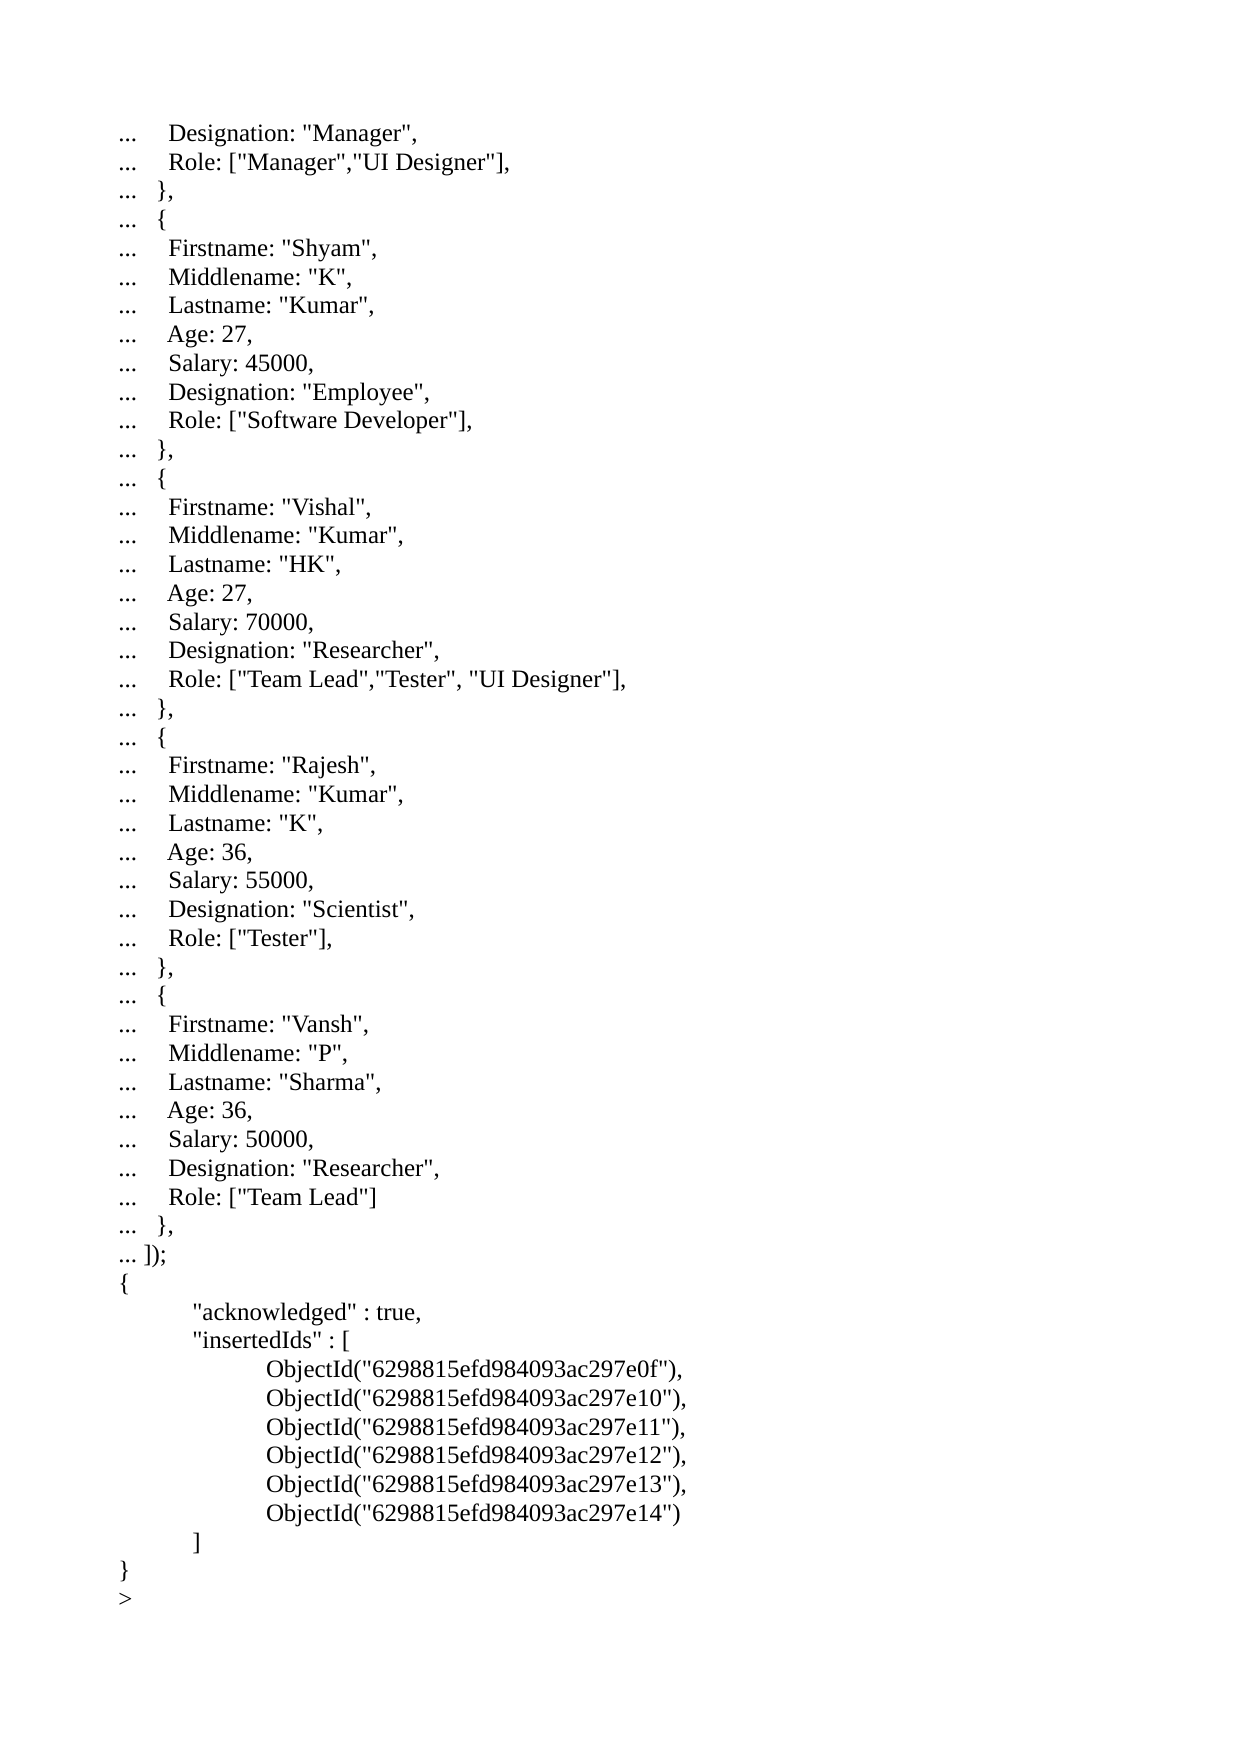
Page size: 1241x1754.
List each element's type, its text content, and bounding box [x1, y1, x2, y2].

text "insertedIds" : [ [118, 1326, 1122, 1354]
text { [118, 1268, 1122, 1297]
text ... Age: 27, [118, 578, 1122, 607]
text ... { [118, 204, 1122, 233]
text ... Salary: 55000, [118, 866, 1122, 894]
text ObjectId("6298815efd984093ac297e14") [118, 1498, 1122, 1527]
text ... Designation: "Researcher", [118, 1153, 1122, 1182]
text ... Middlename: "Kumar", [118, 779, 1122, 808]
text ... Age: 27, [118, 319, 1122, 348]
text ObjectId("6298815efd984093ac297e13"), [118, 1469, 1122, 1498]
text ... Designation: "Employee", [118, 377, 1122, 406]
text ... Designation: "Researcher", [118, 636, 1122, 664]
text ... Age: 36, [118, 1096, 1122, 1124]
text ... }, [118, 1211, 1122, 1239]
text ... Salary: 70000, [118, 607, 1122, 636]
text ... Role: ["Software Developer"], [118, 406, 1122, 434]
text ... Firstname: "Vansh", [118, 1009, 1122, 1038]
text ... }, [118, 434, 1122, 463]
text ... Middlename: "K", [118, 262, 1122, 291]
text ObjectId("6298815efd984093ac297e10"), [118, 1383, 1122, 1412]
text ... Designation: "Scientist", [118, 894, 1122, 923]
text ... Lastname: "Sharma", [118, 1067, 1122, 1096]
text ... Firstname: "Vishal", [118, 492, 1122, 521]
text ... Designation: "Manager", [118, 118, 1122, 147]
text ... { [118, 981, 1122, 1009]
text ... { [118, 722, 1122, 751]
text ObjectId("6298815efd984093ac297e12"), [118, 1441, 1122, 1469]
text ... Age: 36, [118, 837, 1122, 866]
text ... Role: ["Manager","UI Designer"], [118, 147, 1122, 176]
text ... Role: ["Team Lead"] [118, 1182, 1122, 1211]
text ... Middlename: "Kumar", [118, 521, 1122, 549]
text ... Lastname: "Kumar", [118, 291, 1122, 319]
text ... Salary: 50000, [118, 1124, 1122, 1153]
text ... Middlename: "P", [118, 1038, 1122, 1067]
text ObjectId("6298815efd984093ac297e0f"), [118, 1354, 1122, 1383]
text "acknowledged" : true, [118, 1297, 1122, 1326]
text ] [118, 1527, 1122, 1556]
text ... Firstname: "Shyam", [118, 233, 1122, 262]
text ... }, [118, 693, 1122, 722]
text ... { [118, 463, 1122, 492]
text ... Lastname: "HK", [118, 549, 1122, 578]
text > [118, 1584, 1122, 1613]
text ... ]); [118, 1239, 1122, 1268]
text ... Role: ["Tester"], [118, 923, 1122, 952]
text ... Role: ["Team Lead","Tester", "UI Designer"], [118, 664, 1122, 693]
text } [118, 1556, 1122, 1584]
text ... }, [118, 952, 1122, 981]
text ObjectId("6298815efd984093ac297e11"), [118, 1412, 1122, 1441]
text ... }, [118, 176, 1122, 204]
text ... Lastname: "K", [118, 808, 1122, 837]
text ... Firstname: "Rajesh", [118, 751, 1122, 779]
text ... Salary: 45000, [118, 348, 1122, 377]
